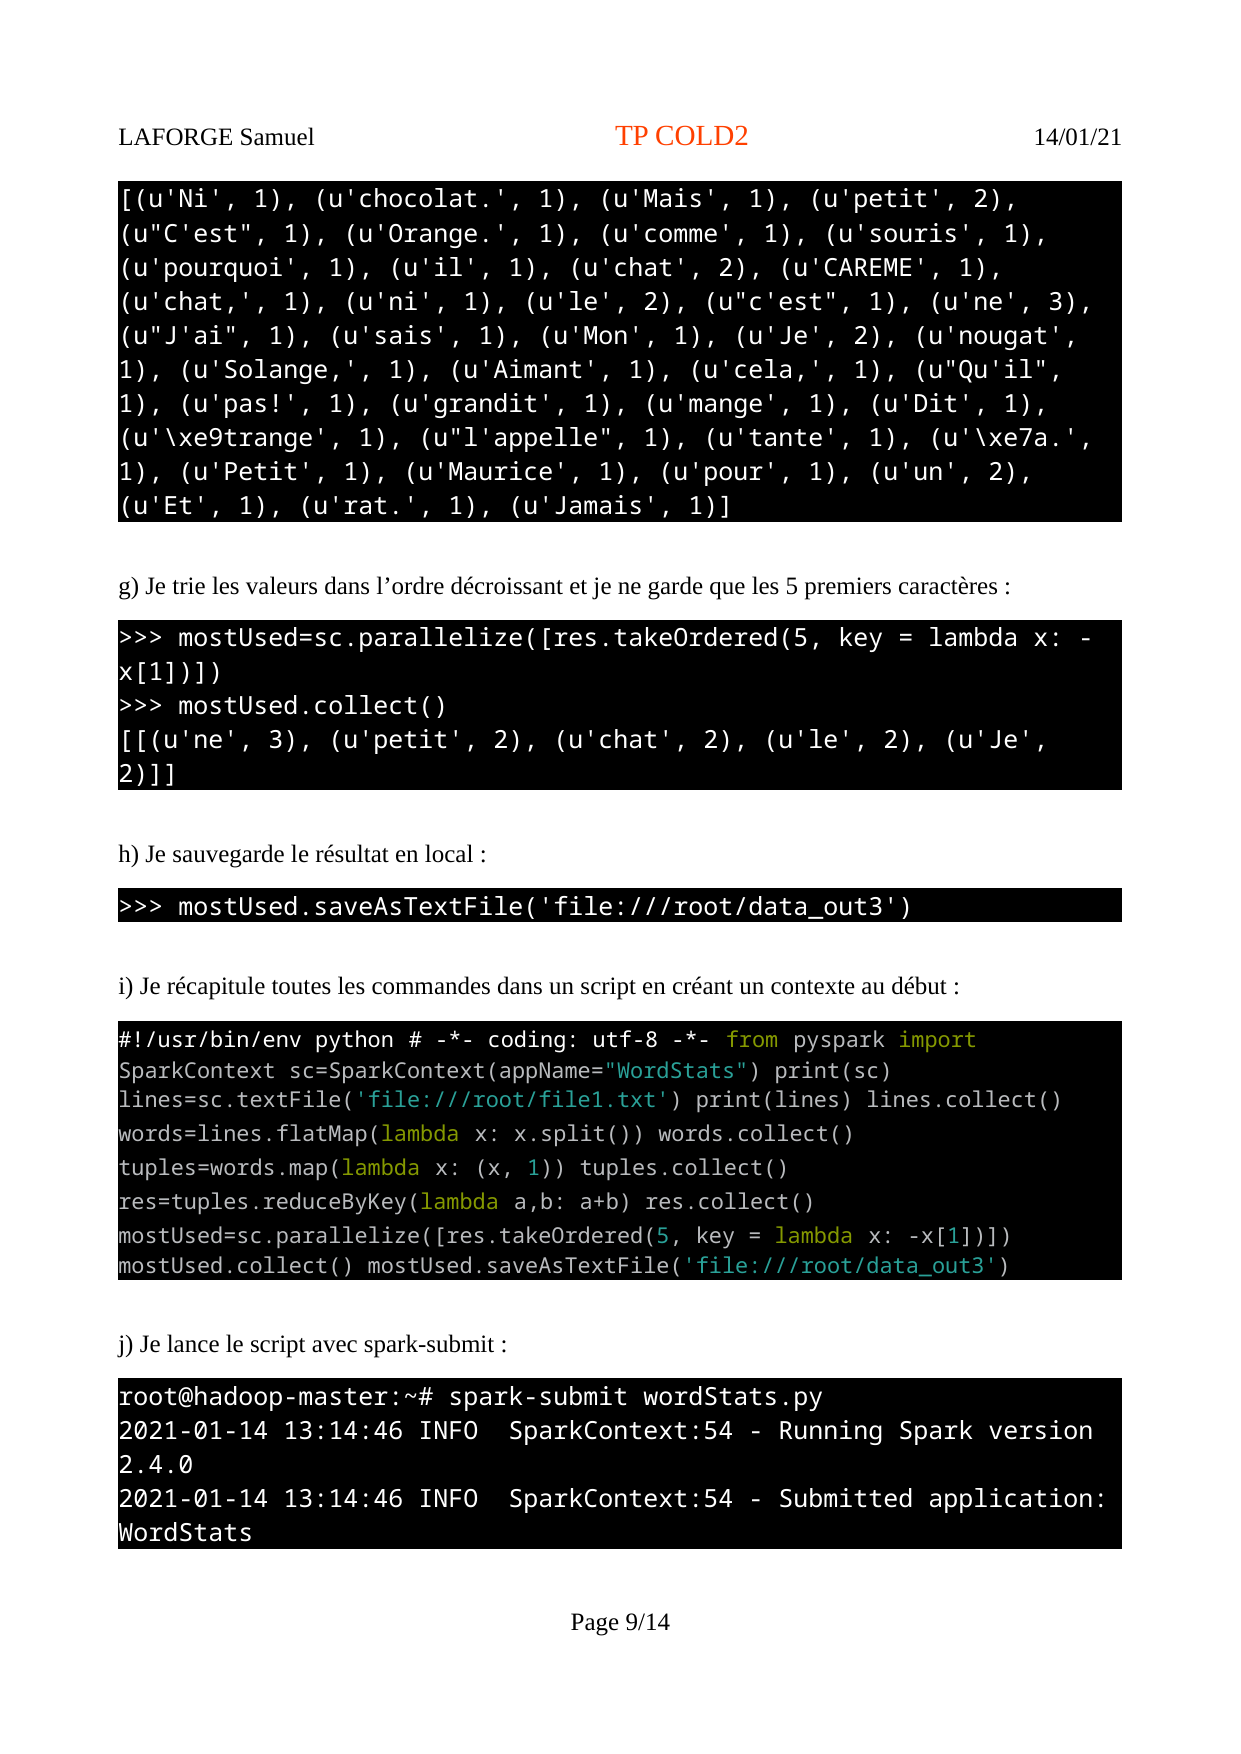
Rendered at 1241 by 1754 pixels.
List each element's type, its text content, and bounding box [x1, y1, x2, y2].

text h) Je sauvegarde le résultat en local : [118, 839, 1122, 868]
text 2021-01-14 13:14:46 INFO SparkContext:54 - Submitted application: WordStats [118, 1481, 1122, 1549]
text >>> mostUsed=sc.parallelize([res.takeOrdered(5, key = lambda x: -x[1])]) [118, 620, 1122, 688]
text g) Je trie les valeurs dans l’ordre décroissant et je ne garde que les 5 premiers caractères : [118, 571, 1122, 599]
text root@hadoop-master:~# spark-submit wordStats.py [118, 1378, 1122, 1412]
text >>> mostUsed.saveAsTextFile('file:///root/data_out3') [118, 888, 1122, 922]
text >>> mostUsed.collect() [118, 688, 1122, 722]
text j) Je lance le script avec spark-submit : [118, 1329, 1122, 1358]
text i) Je récapitule toutes les commandes dans un script en créant un contexte au début : [118, 971, 1122, 1000]
text [(u'Ni', 1), (u'chocolat.', 1), (u'Mais', 1), (u'petit', 2), (u"C'est", 1), (u'Orange.', 1), (u'comme', 1), (u'souris', 1), (u'pourquoi', 1), (u'il', 1), (u'chat', 2), (u'CAREME', 1), (u'chat,', 1), (u'ni', 1), (u'le', 2), (u"c'est", 1), (u'ne', 3), (u"J'ai", 1), (u'sais', 1), (u'Mon', 1), (u'Je', 2), (u'nougat', 1), (u'Solange,', 1), (u'Aimant', 1), (u'cela,', 1), (u"Qu'il", 1), (u'pas!', 1), (u'grandit', 1), (u'mange', 1), (u'Dit', 1), (u'\xe9trange', 1), (u"l'appelle", 1), (u'tante', 1), (u'\xe7a.', 1), (u'Petit', 1), (u'Maurice', 1), (u'pour', 1), (u'un', 2), (u'Et', 1), (u'rat.', 1), (u'Jamais', 1)] [118, 181, 1122, 522]
text 2021-01-14 13:14:46 INFO SparkContext:54 - Running Spark version 2.4.0 [118, 1412, 1122, 1481]
text #!/usr/bin/env python # -*- coding: utf-8 -*- from pyspark import SparkContext sc=SparkContext(appName="WordStats") print(sc) lines=sc.textFile('file:///root/file1.txt') print(lines) lines.collect() words=lines.flatMap(lambda x: x.split()) words.collect() tuples=words.map(lambda x: (x, 1)) tuples.collect() res=tuples.reduceByKey(lambda a,b: a+b) res.collect() mostUsed=sc.parallelize([res.takeOrdered(5, key = lambda x: -x[1])]) mostUsed.collect() mostUsed.saveAsTextFile('file:///root/data_out3') [118, 1021, 1122, 1280]
text [[(u'ne', 3), (u'petit', 2), (u'chat', 2), (u'le', 2), (u'Je', 2)]] [118, 722, 1122, 790]
